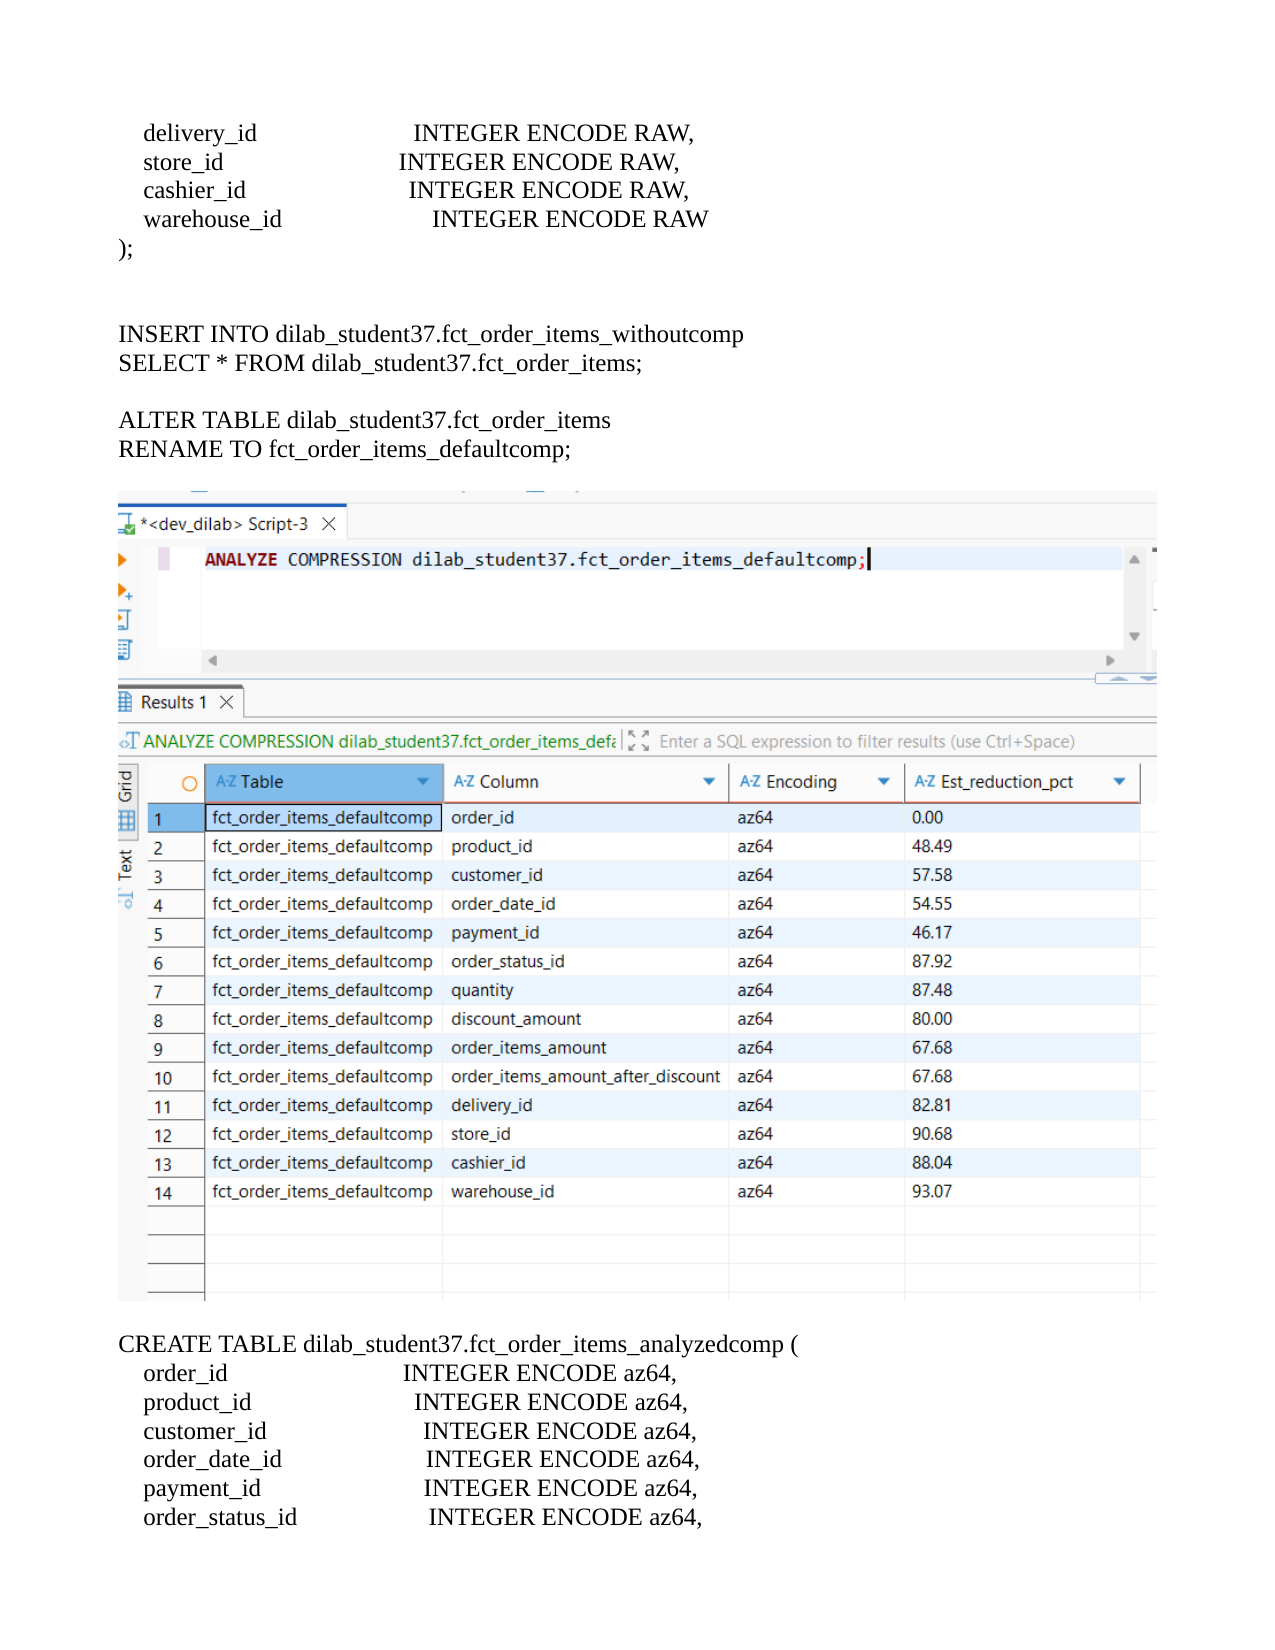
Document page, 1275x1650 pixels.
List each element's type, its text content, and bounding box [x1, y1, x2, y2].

text warehouse_id INTEGER ENCODE RAW [118, 204, 1157, 233]
text CREATE TABLE dilab_student37.fct_order_items_analyzedcomp ( [118, 1329, 1157, 1358]
text RENAME TO fct_order_items_defaultcomp; [118, 434, 1157, 463]
text customer_id INTEGER ENCODE az64, [118, 1416, 1157, 1444]
text ALTER TABLE dilab_student37.fct_order_items [118, 406, 1157, 434]
text order_status_id INTEGER ENCODE az64, [118, 1502, 1157, 1531]
text payment_id INTEGER ENCODE az64, [118, 1473, 1157, 1502]
text store_id INTEGER ENCODE RAW, [118, 147, 1157, 176]
picture [118, 491, 1157, 1301]
text product_id INTEGER ENCODE az64, [118, 1387, 1157, 1416]
text ); [118, 233, 1157, 262]
text SELECT * FROM dilab_student37.fct_order_items; [118, 348, 1157, 377]
text order_id INTEGER ENCODE az64, [118, 1358, 1157, 1387]
text cashier_id INTEGER ENCODE RAW, [118, 176, 1157, 204]
text delivery_id INTEGER ENCODE RAW, [118, 118, 1157, 147]
text INSERT INTO dilab_student37.fct_order_items_withoutcomp [118, 319, 1157, 348]
text order_date_id INTEGER ENCODE az64, [118, 1444, 1157, 1473]
